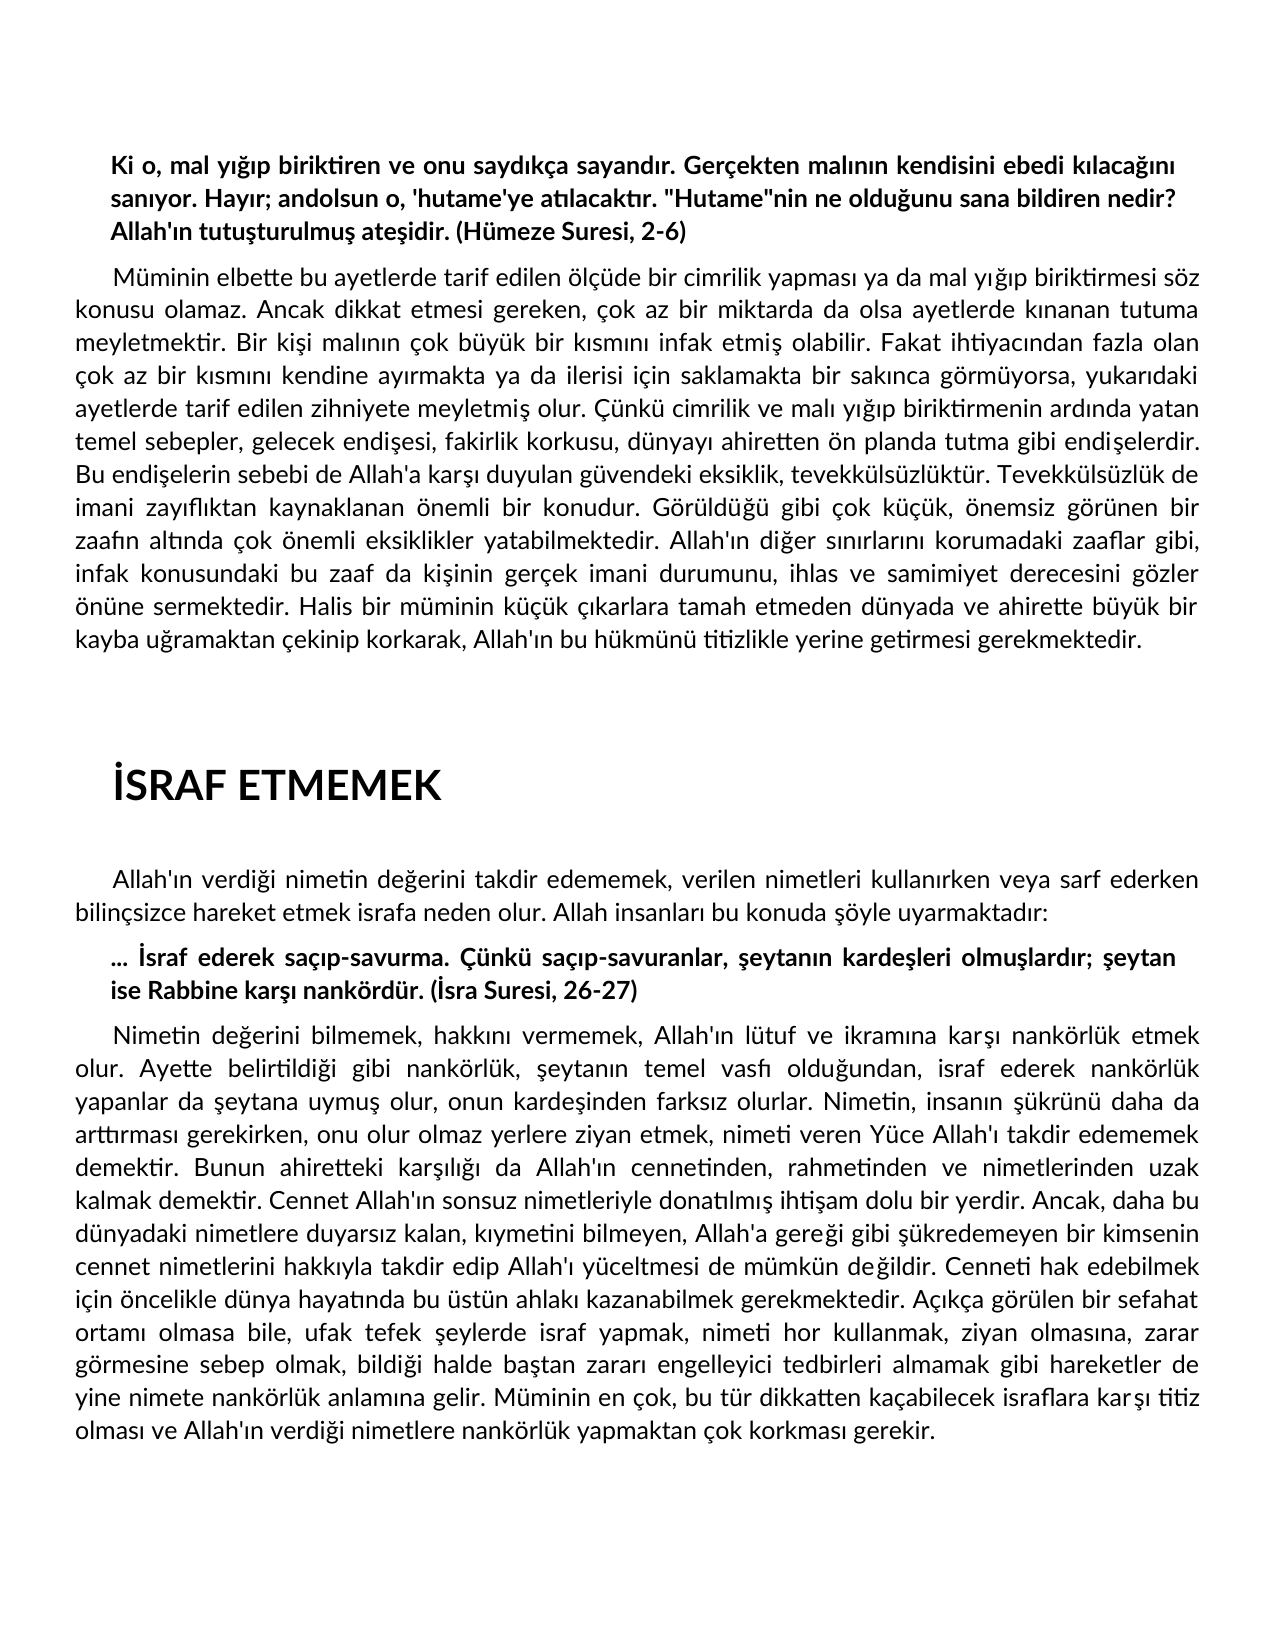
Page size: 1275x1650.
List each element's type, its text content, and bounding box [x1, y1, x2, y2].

text Nimetin değerini bilmemek, hakkını vermemek, Allah'ın lütuf ve ikramına karşı nankörlük etmek olur. Ayette belirtildiği gibi nankörlük, şeytanın temel vasfı olduğundan, israf ederek nankörlük yapanlar da şeytana uymuş olur, onun kardeşinden farksız olurlar. Nimetin, insanın şükrünü daha da arttırması gerekirken, onu olur olmaz yerlere ziyan etmek, nimeti veren Yüce Allah'ı takdir edememek demektir. Bunun ahiretteki karşılığı da Allah'ın cennetinden, rahmetinden ve nimetlerinden uzak kalmak demektir. Cennet Allah'ın sonsuz nimetleriyle donatılmış ihtişam dolu bir yerdir. Ancak, daha bu dünyadaki nimetlere duyarsız kalan, kıymetini bilmeyen, Allah'a gereği gibi şükredemeyen bir kimsenin cennet nimetlerini hakkıyla takdir edip Allah'ı yüceltmesi de mümkün değildir. Cenneti hak edebilmek için öncelikle dünya hayatında bu üstün ahlakı kazanabilmek gerekmektedir. Açıkça görülen bir sefahat ortamı olmasa bile, ufak tefek şeylerde israf yapmak, nimeti hor kullanmak, ziyan olmasına, zarar görmesine sebep olmak, bildiği halde baştan zararı engelleyici tedbirleri almamak gibi hareketler de yine nimete nankörlük anlamına gelir. Müminin en çok, bu tür dikkatten kaçabilecek israflara karşı titiz olması ve Allah'ın verdiği nimetlere nankörlük yapmaktan çok korkması gerekir. [75, 1020, 1200, 1445]
text ... İsraf ederek saçıp-savurma. Çünkü saçıp-savuranlar, şeytanın kardeşleri olmuşlardır; şeytan ise Rabbine karşı nankördür. (İsra Suresi, 26-27) [110, 942, 1178, 1004]
text Müminin elbette bu ayetlerde tarif edilen ölçüde bir cimrilik yapması ya da mal yığıp biriktirmesi söz konusu olamaz. Ancak dikkat etmesi gereken, çok az bir miktarda da olsa ayetlerde kınanan tutuma meyletmektir. Bir kişi malının çok büyük bir kısmını infak etmiş olabilir. Fakat ihtiyacından fazla olan çok az bir kısmını kendine ayırmakta ya da ilerisi için saklamakta bir sakınca görmüyorsa, yukarıdaki ayetlerde tarif edilen zihniyete meyletmiş olur. Çünkü cimrilik ve malı yığıp biriktirmenin ardında yatan temel sebepler, gelecek endişesi, fakirlik korkusu, dünyayı ahiretten ön planda tutma gibi endişelerdir. Bu endişelerin sebebi de Allah'a karşı duyulan güvendeki eksiklik, tevekkülsüzlüktür. Tevekkülsüzlük de imani zayıflıktan kaynaklanan önemli bir konudur. Görüldüğü gibi çok küçük, önemsiz görünen bir zaafın altında çok önemli eksiklikler yatabilmektedir. Allah'ın diğer sınırlarını korumadaki zaaflar gibi, infak konusundaki bu zaaf da kişinin gerçek imani durumunu, ihlas ve samimiyet derecesini gözler önüne sermektedir. Halis bir müminin küçük çıkarlara tamah etmeden dünyada ve ahirette büyük bir kayba uğramaktan çekinip korkarak, Allah'ın bu hükmünü titizlikle yerine getirmesi gerekmektedir. [75, 261, 1200, 653]
subtitle İSRAF ETMEMEK [112, 759, 1200, 809]
text Allah'ın verdiği nimetin değerini takdir edememek, verilen nimetleri kullanırken veya sarf ederken bilinçsizce hareket etmek israfa neden olur. Allah insanları bu konuda şöyle uyarmaktadır: [75, 863, 1200, 926]
text Ki o, mal yığıp biriktiren ve onu saydıkça sayandır. Gerçekten malının kendisini ebedi kılacağını sanıyor. Hayır; andolsun o, 'hutame'ye atılacaktır. "Hutame"nin ne olduğunu sana bildiren nedir? Allah'ın tutuşturulmuş ateşidir. (Hümeze Suresi, 2-6) [110, 150, 1178, 246]
